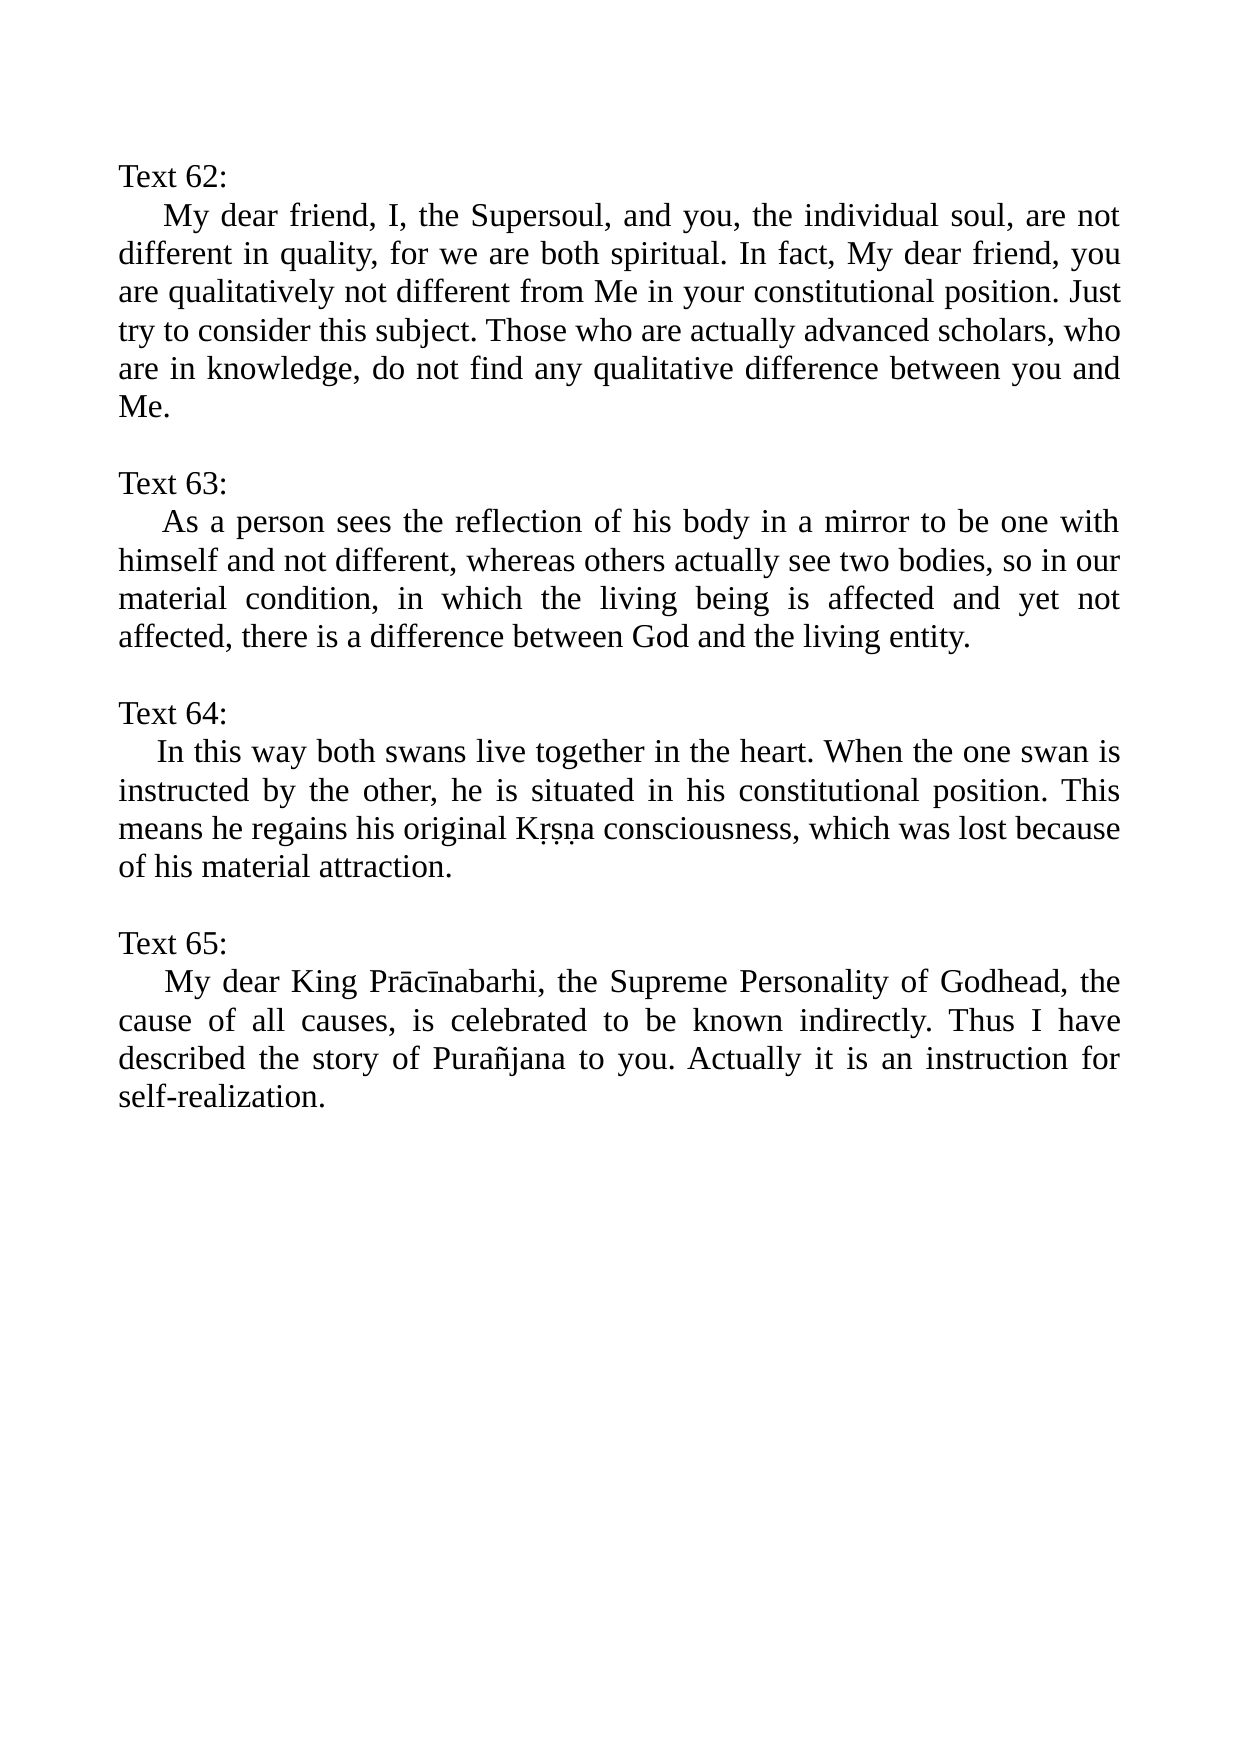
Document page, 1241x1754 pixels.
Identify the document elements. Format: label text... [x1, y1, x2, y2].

text In this way both swans live together in the heart. When the one swan is instructed by the other, he is situated in his constitutional position. This means he regains his original Kṛṣṇa consciousness, which was lost because of his material attraction. [118, 731, 1122, 885]
text As a person sees the reflection of his body in a mirror to be one with himself and not different, whereas others actually see two bodies, so in our material condition, in which the living being is affected and yet not affected, there is a difference between God and the living entity. [118, 501, 1122, 655]
text My dear friend, I, the Supersoul, and you, the individual soul, are not different in quality, for we are both spiritual. In fact, My dear friend, you are qualitatively not different from Me in your constitutional position. Just try to consider this subject. Those who are actually advanced scholars, who are in knowledge, do not find any qualitative difference between you and Me. [118, 195, 1122, 425]
text Text 64: [118, 693, 1122, 731]
text My dear King Prācīnabarhi, the Supreme Personality of Godhead, the cause of all causes, is celebrated to be known indirectly. Thus I have described the story of Purañjana to you. Actually it is an instruction for self-realization. [118, 961, 1122, 1115]
text Text 63: [118, 463, 1122, 501]
text Text 62: [118, 156, 1122, 195]
text Text 65: [118, 923, 1122, 961]
